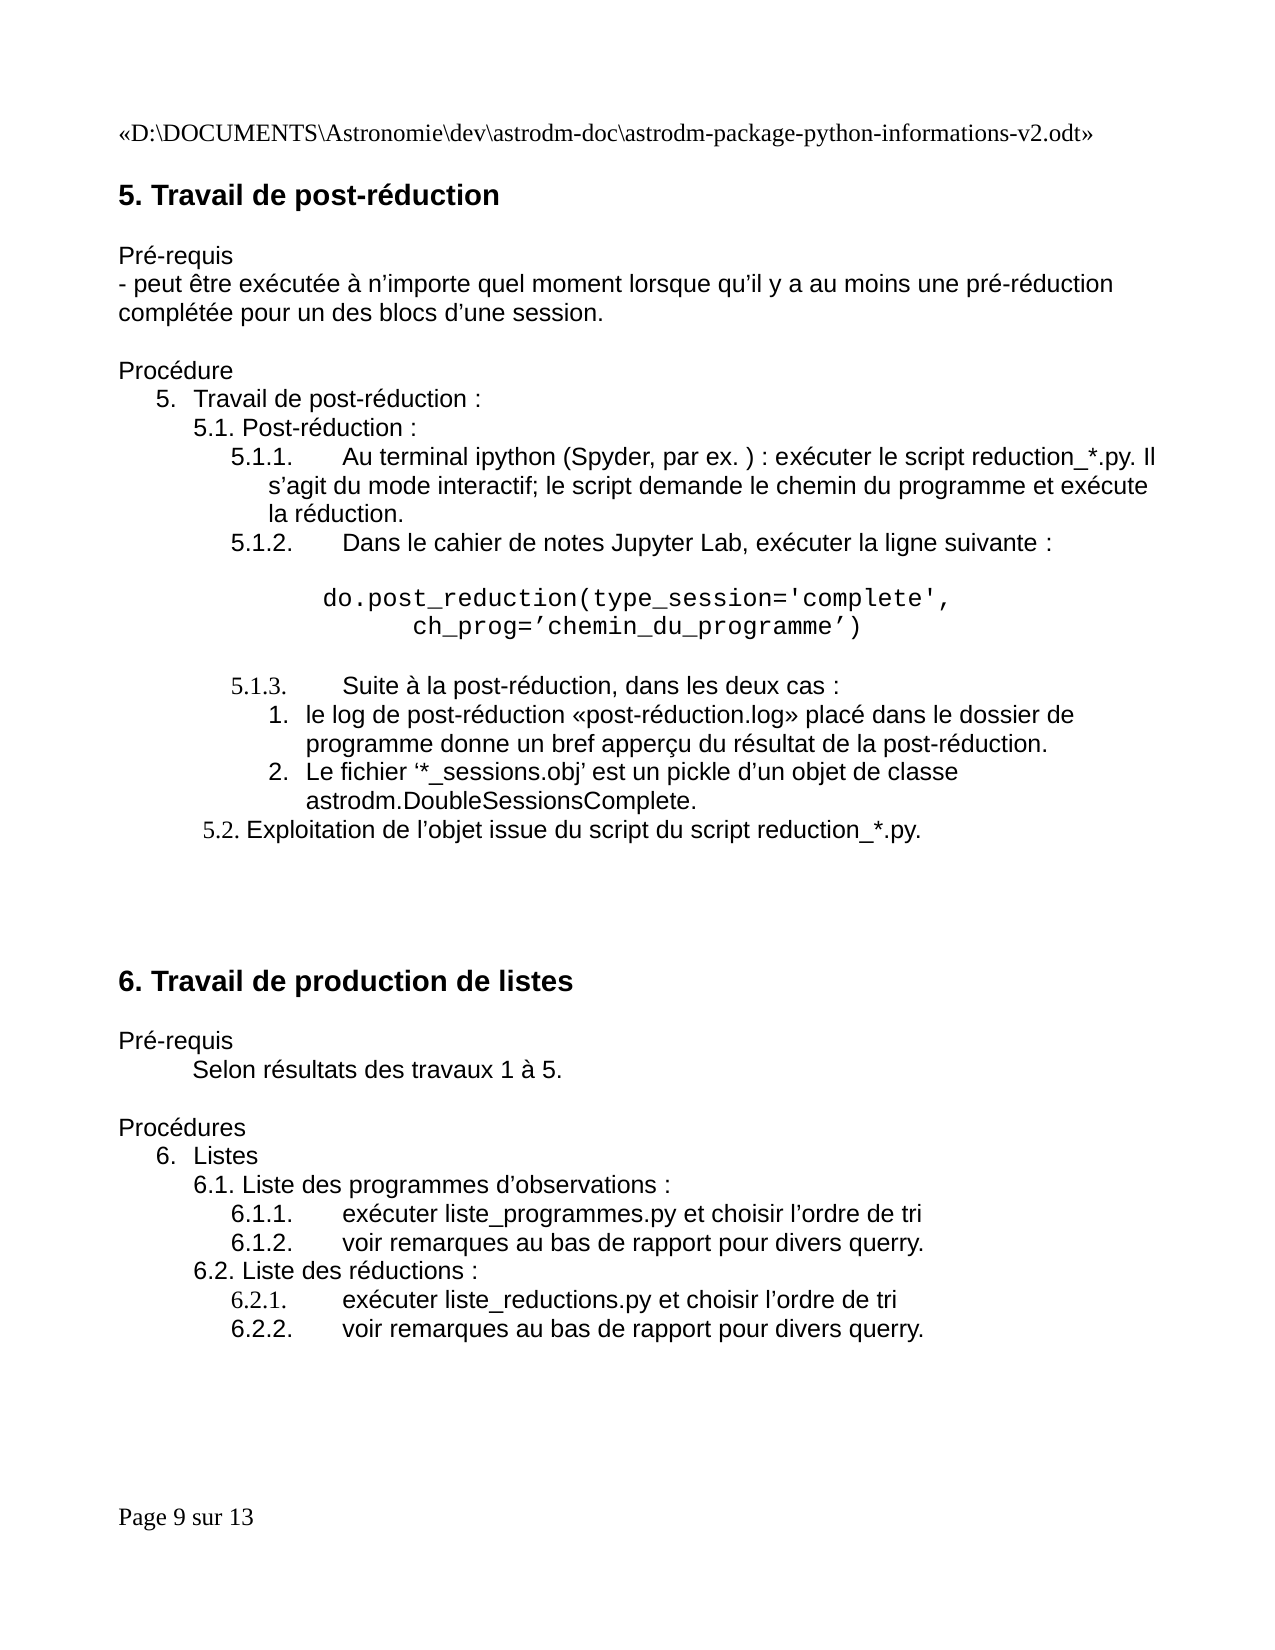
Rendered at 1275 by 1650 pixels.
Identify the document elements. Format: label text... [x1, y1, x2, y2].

list Travail de post-réduction : [156, 384, 1157, 413]
list exécuter liste_reductions.py et choisir l’ordre de tri [231, 1285, 1157, 1314]
text Procédure [118, 356, 1157, 384]
list voir remarques au bas de rapport pour divers querry. [231, 1227, 1157, 1256]
list voir remarques au bas de rapport pour divers querry. [231, 1314, 1157, 1343]
list Suite à la post-réduction, dans les deux cas : [231, 671, 1157, 700]
text Procédures [118, 1112, 1157, 1141]
list Post-réduction : [193, 413, 1157, 442]
list exécuter liste_programmes.py et choisir l’ordre de tri [231, 1199, 1157, 1227]
text 5. Travail de post-réduction [118, 178, 1157, 212]
text Pré-requis [118, 241, 1157, 269]
text do.post_reduction(type_session='complete', ch_prog=’chemin_du_programme’) [118, 586, 1157, 642]
list Liste des programmes d’observations : [193, 1170, 1157, 1199]
list Listes [156, 1141, 1157, 1170]
list Dans le cahier de notes Jupyter Lab, exécuter la ligne suivante : [231, 528, 1157, 557]
list Liste des réductions : [193, 1256, 1157, 1285]
text 6. Travail de production de listes [118, 964, 1157, 997]
text - peut être exécutée à n’importe quel moment lorsque qu’il y a au moins une pré-réduction complétée pour un des blocs d’une session. [118, 269, 1157, 327]
text Pré-requis [118, 1026, 1157, 1055]
list Au terminal ipython (Spyder, par ex. ) : exécuter le script reduction_*.py. Il s’agit du mode interactif; le script demande le chemin du programme et exécute la réduction. [231, 442, 1157, 528]
list Exploitation de l’objet issue du script du script reduction_*.py. [202, 815, 1157, 844]
list Le fichier ‘*_sessions.obj’ est un pickle d’un objet de classe astrodm.DoubleSessionsComplete. [268, 757, 1157, 815]
text Selon résultats des travaux 1 à 5. [118, 1055, 1157, 1084]
list le log de post-réduction «post-réduction.log» placé dans le dossier de programme donne un bref apperçu du résultat de la post-réduction. [268, 700, 1157, 757]
